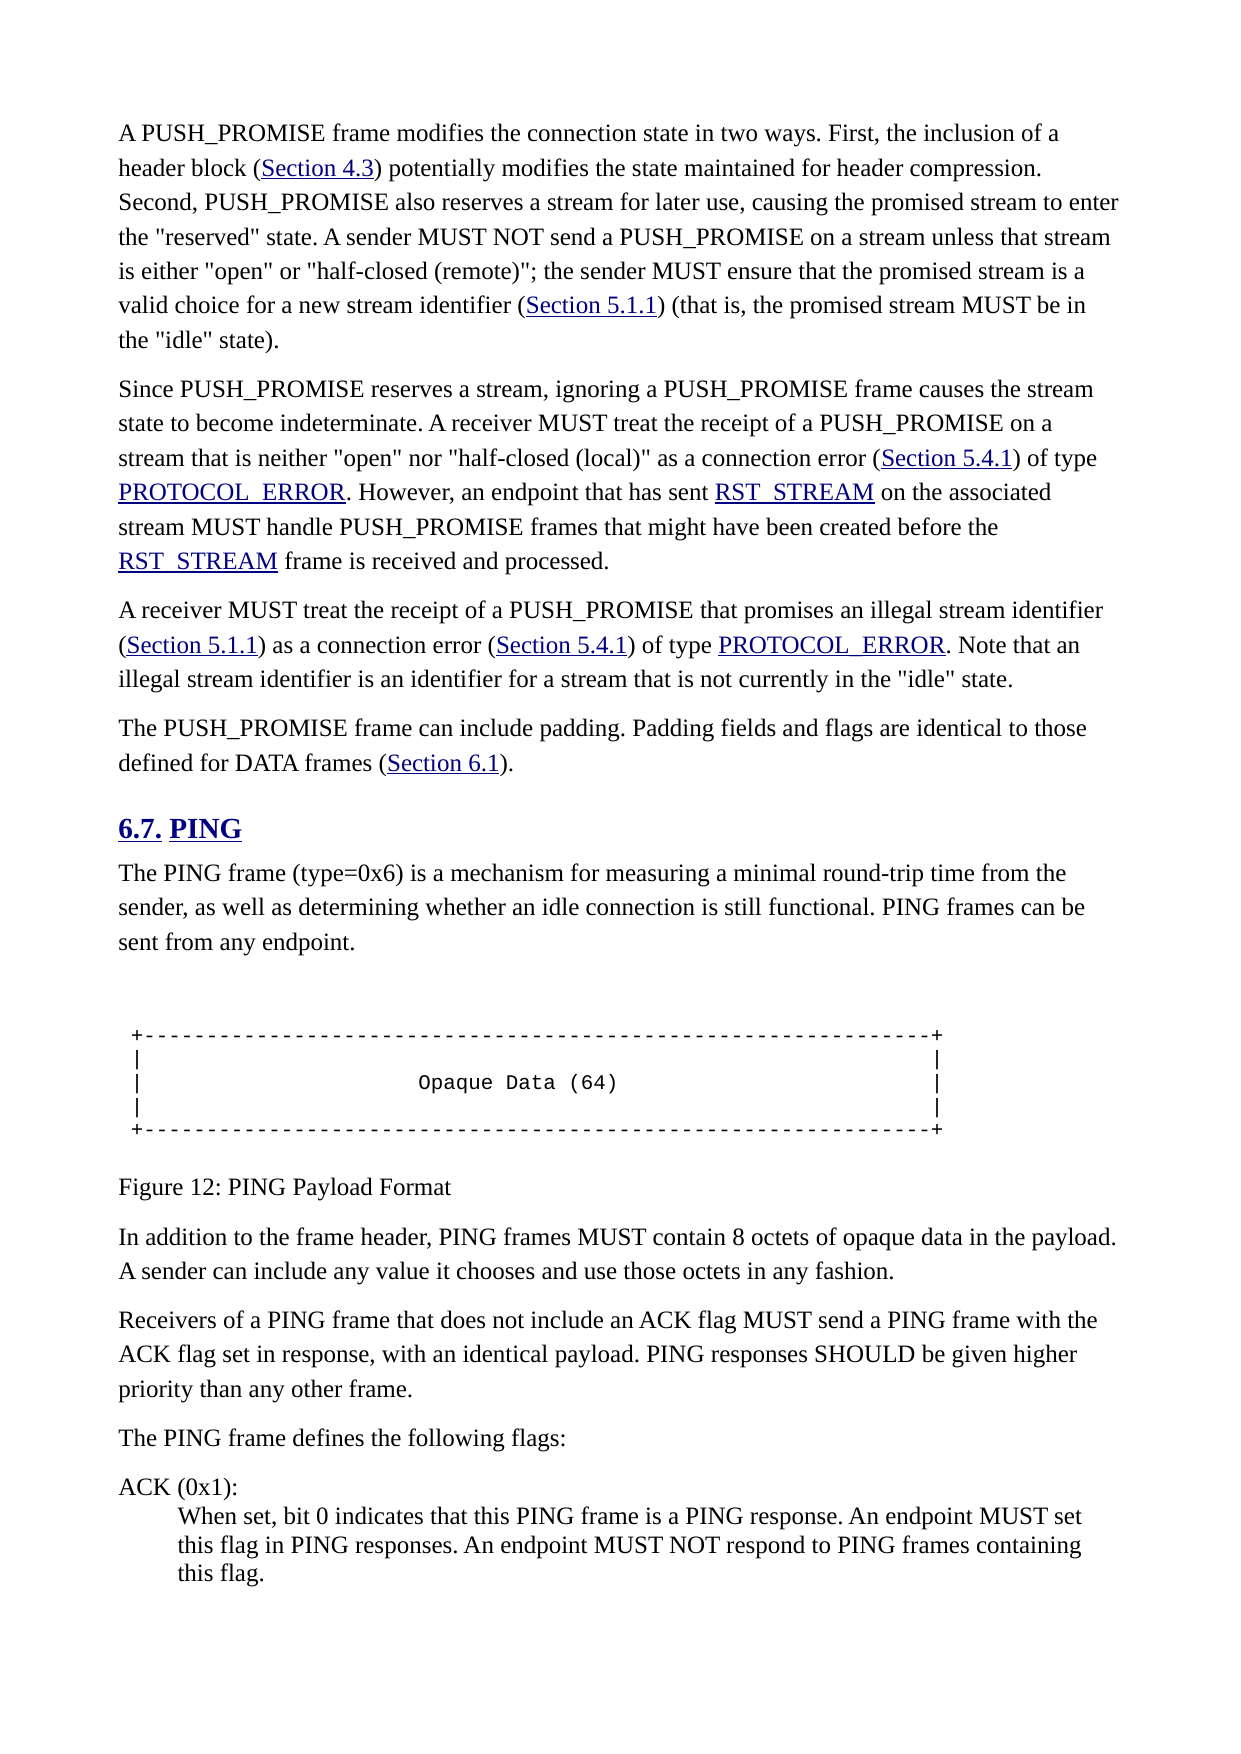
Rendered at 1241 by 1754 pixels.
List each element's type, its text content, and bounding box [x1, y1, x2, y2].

list When set, bit 0 indicates that this PING frame is a PING response. An endpoint MUST set this flag in PING responses. An endpoint MUST NOT respond to PING frames containing this flag. [177, 1501, 1122, 1587]
text | | [118, 1048, 1122, 1072]
text Figure 12: PING Payload Format [118, 1172, 1122, 1201]
subtitle 6.7. PING [118, 812, 1122, 845]
text The PING frame defines the following flags: [118, 1423, 1122, 1452]
text A PUSH_PROMISE frame modifies the connection state in two ways. First, the inclusion of a header block (Section 4.3) potentially modifies the state maintained for header compression. Second, PUSH_PROMISE also reserves a stream for later use, causing the promised stream to enter the "reserved" state. A sender MUST NOT send a PUSH_PROMISE on a stream unless that stream is either "open" or "half-closed (remote)"; the sender MUST ensure that the promised stream is a valid choice for a new stream identifier (Section 5.1.1) (that is, the promised stream MUST be in the "idle" state). [118, 118, 1122, 354]
subtitle ACK (0x1): [118, 1472, 1122, 1501]
text In addition to the frame header, PING frames MUST contain 8 octets of opaque data in the payload. A sender can include any value it chooses and use those octets in any fashion. [118, 1222, 1122, 1285]
text Since PUSH_PROMISE reserves a stream, ignoring a PUSH_PROMISE frame causes the stream state to become indeterminate. A receiver MUST treat the receipt of a PUSH_PROMISE on a stream that is neither "open" nor "half-closed (local)" as a connection error (Section 5.4.1) of type PROTOCOL_ERROR. However, an endpoint that has sent RST_STREAM on the associated stream MUST handle PUSH_PROMISE frames that might have been created before the RST_STREAM frame is received and processed. [118, 374, 1122, 575]
text A receiver MUST treat the receipt of a PUSH_PROMISE that promises an illegal stream identifier (Section 5.1.1) as a connection error (Section 5.4.1) of type PROTOCOL_ERROR. Note that an illegal stream identifier is an identifier for a stream that is not currently in the "idle" state. [118, 596, 1122, 693]
text The PING frame (type=0x6) is a mechanism for measuring a minimal round-trip time from the sender, as well as determining whether an idle connection is still functional. PING frames can be sent from any endpoint. [118, 858, 1122, 955]
text | | [118, 1096, 1122, 1119]
text Receivers of a PING frame that does not include an ACK flag MUST send a PING frame with the ACK flag set in response, with an identical payload. PING responses SHOULD be given higher priority than any other frame. [118, 1305, 1122, 1403]
text +---------------------------------------------------------------+ [118, 1025, 1122, 1048]
text +---------------------------------------------------------------+ [118, 1119, 1122, 1143]
text The PUSH_PROMISE frame can include padding. Padding fields and flags are identical to those defined for DATA frames (Section 6.1). [118, 713, 1122, 777]
text | Opaque Data (64) | [118, 1072, 1122, 1096]
